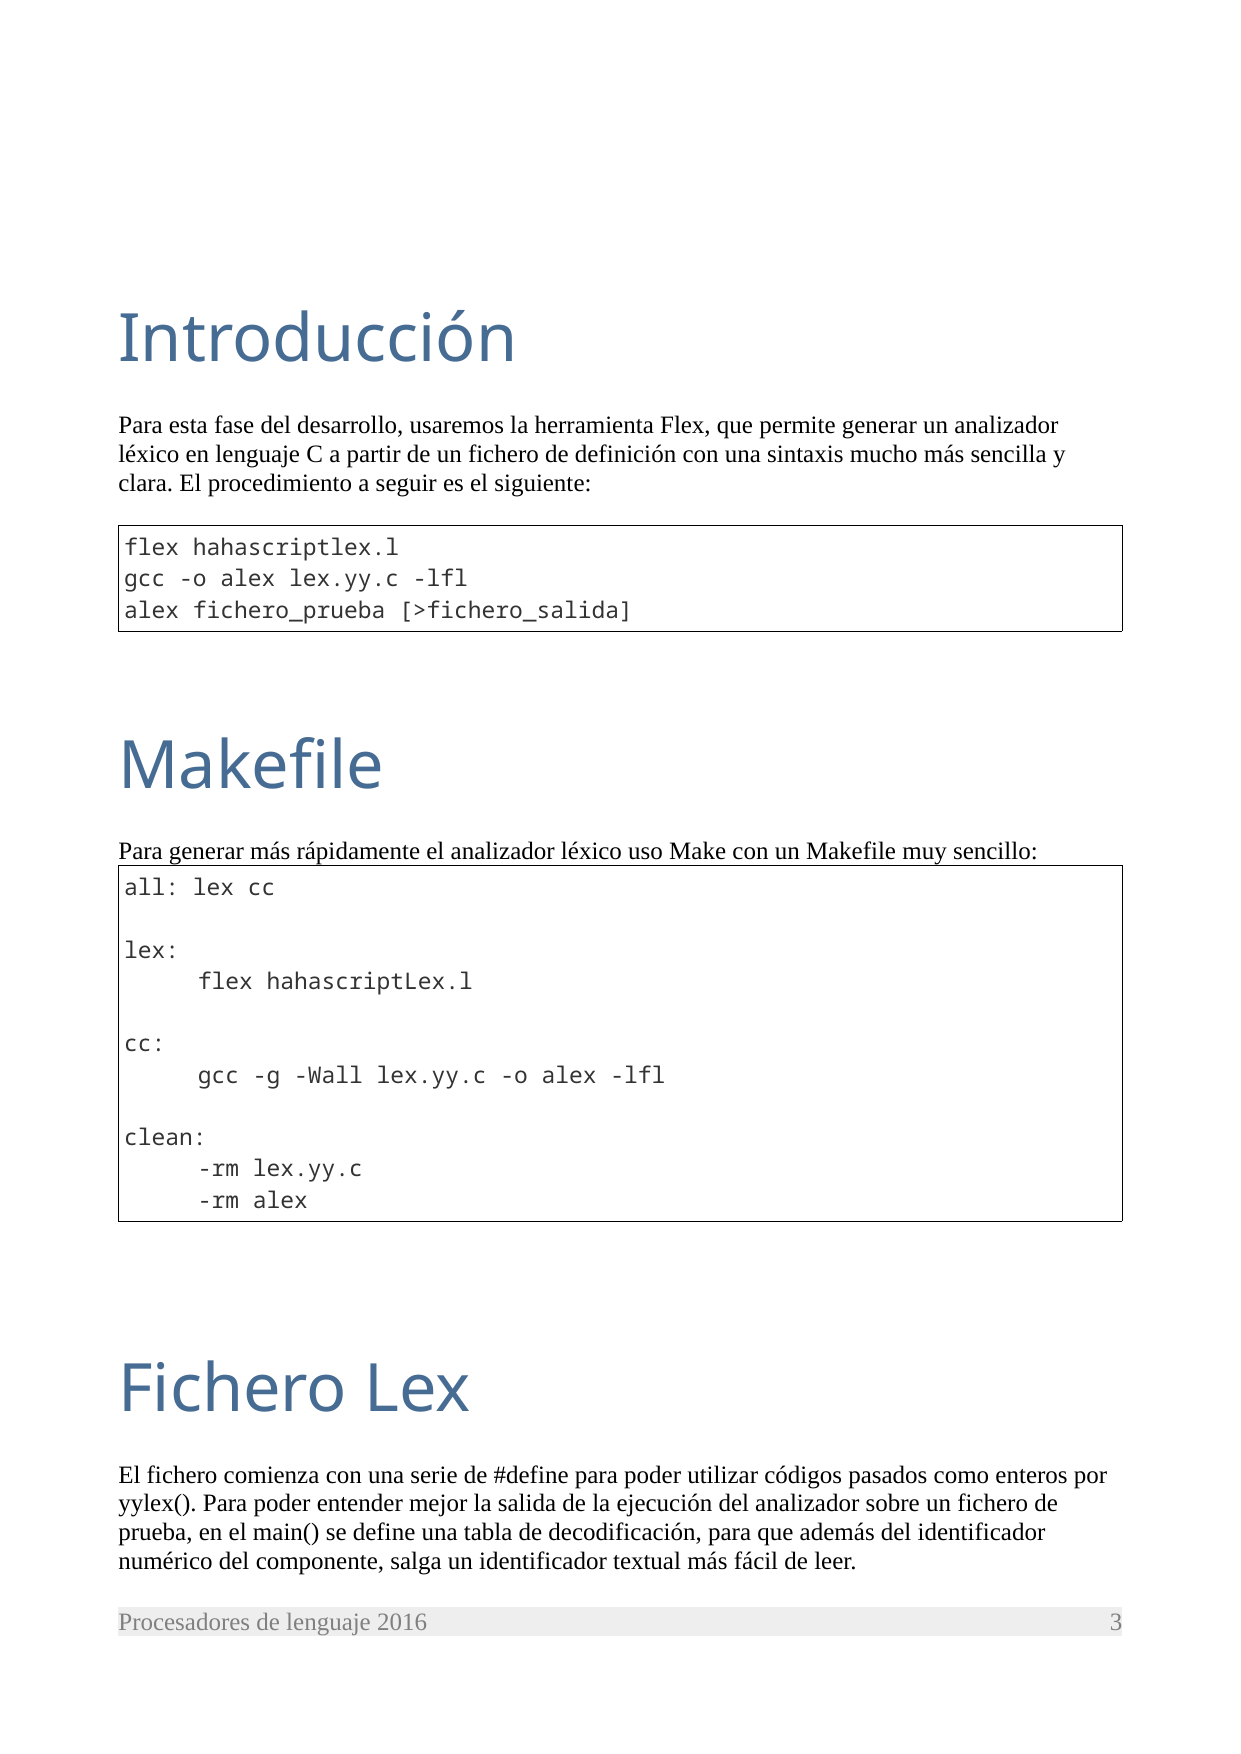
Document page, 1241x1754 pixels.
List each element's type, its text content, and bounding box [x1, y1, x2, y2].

text Introducción [118, 291, 1122, 381]
text Para esta fase del desarrollo, usaremos la herramienta Flex, que permite generar un analizador léxico en lenguaje C a partir de un fichero de definición con una sintaxis mucho más sencilla y clara. El procedimiento a seguir es el siguiente: [118, 410, 1122, 496]
table_header all: lex cc lex: flex hahascriptLex.l cc: gcc -g -Wall lex.yy.c -o alex -lfl clean: -rm lex.yy.c -rm alex [119, 866, 1122, 1221]
text Para generar más rápidamente el analizador léxico uso Make con un Makefile muy sencillo: [118, 836, 1122, 865]
text Fichero Lex [118, 1340, 1122, 1431]
text Makefile [118, 717, 1122, 808]
text El fichero comienza con una serie de #define para poder utilizar códigos pasados como enteros por yylex(). Para poder entender mejor la salida de la ejecución del analizador sobre un fichero de prueba, en el main() se define una tabla de decodificación, para que además del identificador numérico del componente, salga un identificador textual más fácil de leer. [118, 1460, 1122, 1575]
table_header flex hahascriptlex.l gcc -o alex lex.yy.c -lfl alex fichero_prueba [>fichero_salida] [119, 526, 1122, 631]
